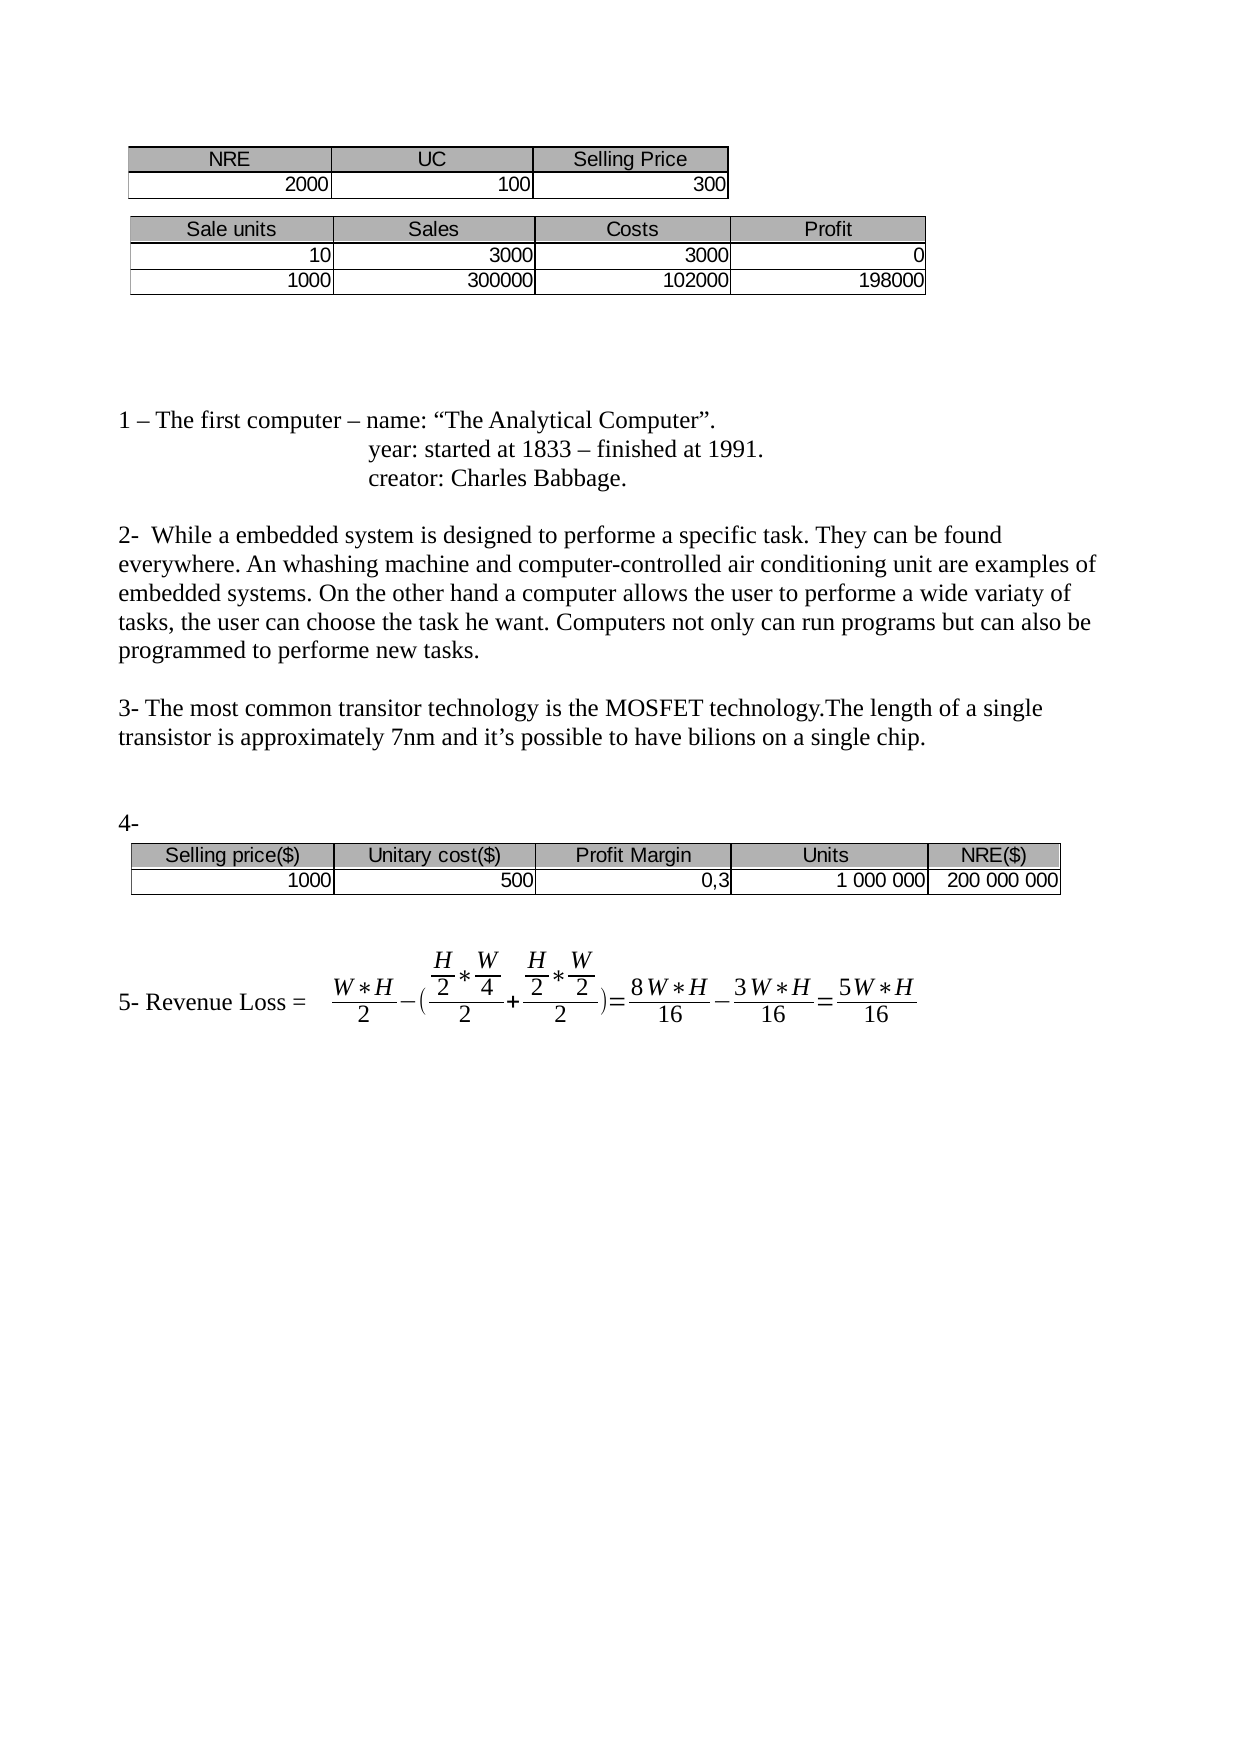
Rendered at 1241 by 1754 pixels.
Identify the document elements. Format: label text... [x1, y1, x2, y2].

text 1 – The first computer – name: “The Analytical Computer”. [118, 406, 1122, 434]
text 3- The most common transitor technology is the MOSFET technology.The length of a single transistor is approximately 7nm and it’s possible to have bilions on a single chip. [118, 693, 1122, 751]
text 2- While a embedded system is designed to performe a specific task. They can be found everywhere. An whashing machine and computer-controlled air conditioning unit are examples of embedded systems. On the other hand a computer allows the user to performe a wide variaty of tasks, the user can choose the task he want. Computers not only can run programs but can also be programmed to performe new tasks. [118, 521, 1122, 664]
text 4- [118, 808, 1122, 837]
text year: started at 1833 – finished at 1991. [118, 434, 1122, 463]
text creator: Charles Babbage. [118, 463, 1122, 492]
text 5- Revenue Loss = [118, 952, 1122, 1027]
